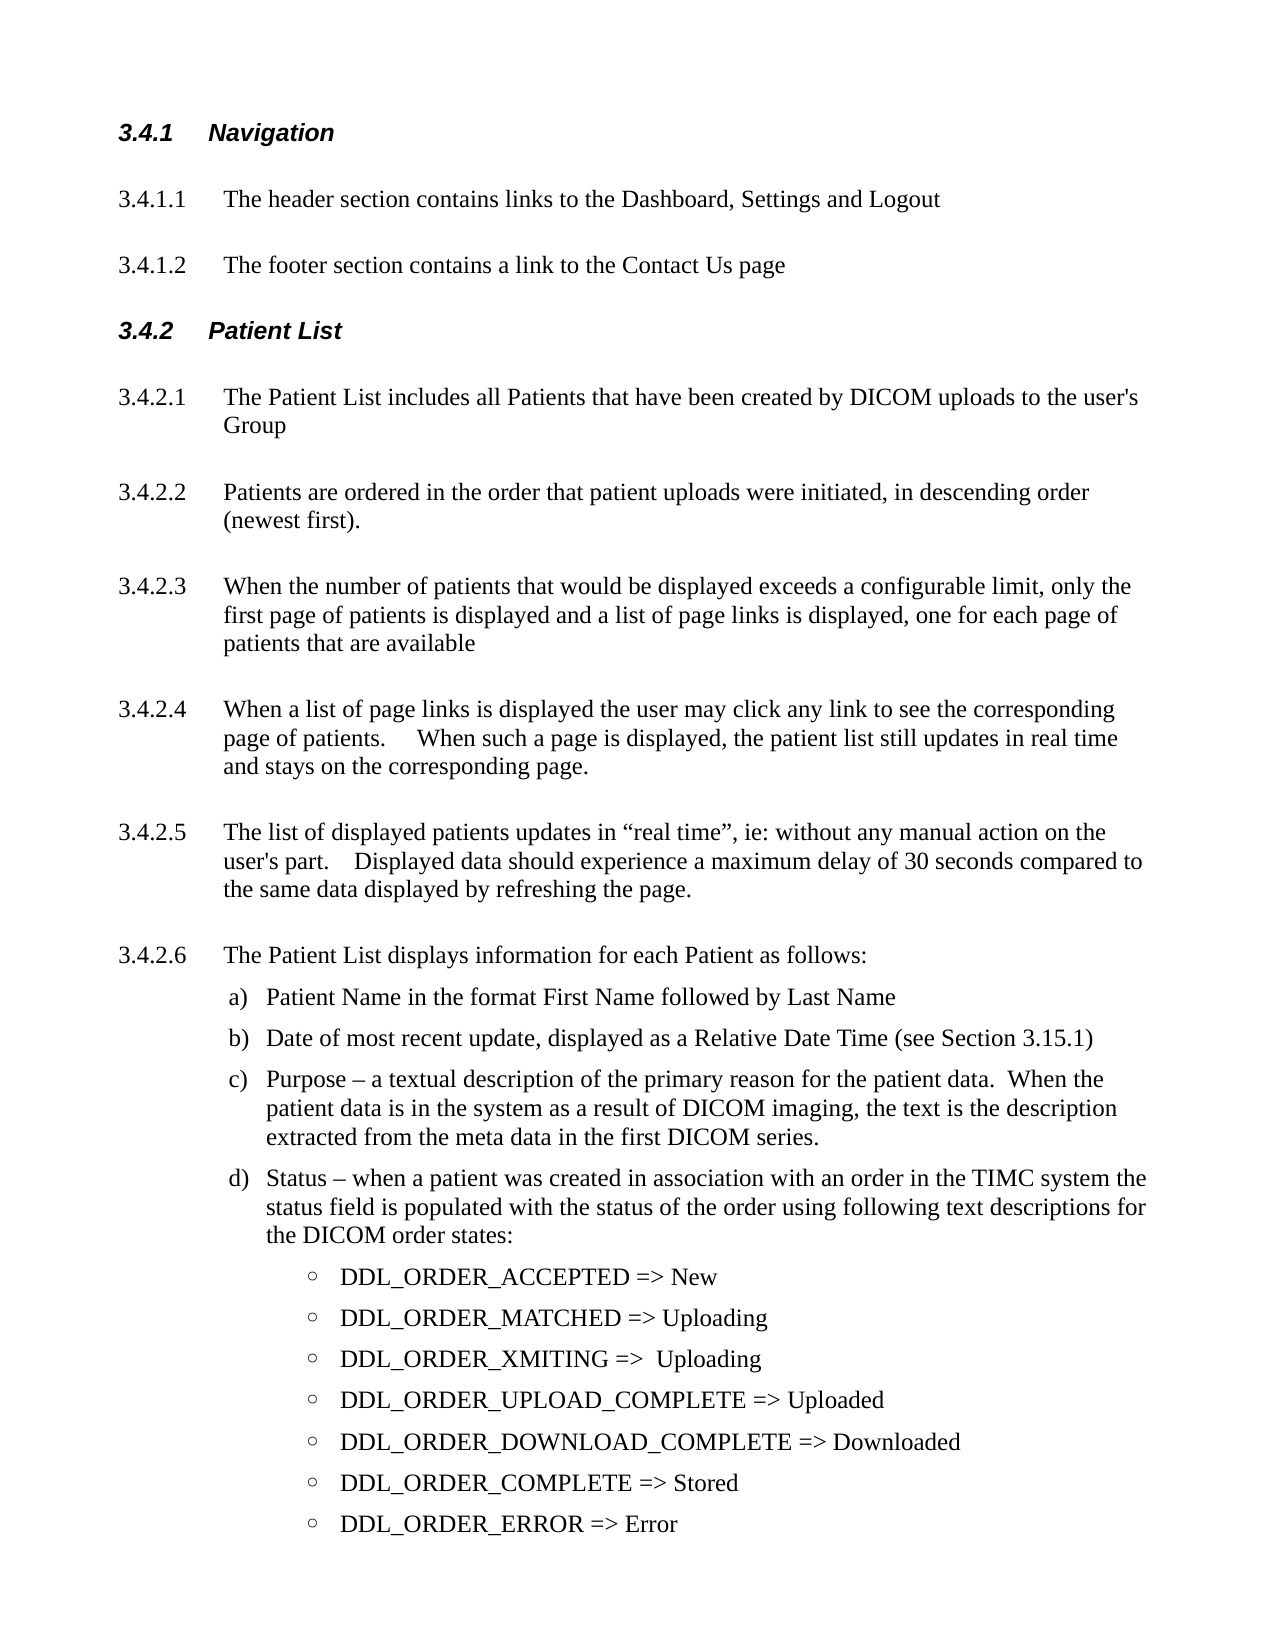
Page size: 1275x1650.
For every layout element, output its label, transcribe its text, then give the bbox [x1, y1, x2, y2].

subtitle Patient List [118, 316, 1157, 345]
subtitle The Patient List includes all Patients that have been created by DICOM uploads to the user's Group [118, 382, 1157, 439]
subtitle Navigation [118, 118, 1157, 147]
list DDL_ORDER_XMITING => Uploading [302, 1344, 1157, 1373]
list DDL_ORDER_DOWNLOAD_COMPLETE => Downloaded [302, 1427, 1157, 1456]
subtitle The header section contains links to the Dashboard, Settings and Logout [118, 184, 1157, 213]
list DDL_ORDER_UPLOAD_COMPLETE => Uploaded [302, 1386, 1157, 1414]
subtitle The list of displayed patients updates in “real time”, ie: without any manual action on the user's part. Displayed data should experience a maximum delay of 30 seconds compared to the same data displayed by refreshing the page. [118, 818, 1157, 903]
list DDL_ORDER_ERROR => Error [302, 1509, 1157, 1538]
subtitle When a list of page links is displayed the user may click any link to see the corresponding page of patients. When such a page is displayed, the patient list still updates in real time and stays on the corresponding page. [118, 694, 1157, 780]
list Purpose – a textual description of the primary reason for the patient data. When the patient data is in the system as a result of DICOM imaging, the text is the description extracted from the meta data in the first DICOM series. [228, 1064, 1157, 1151]
subtitle Patients are ordered in the order that patient uploads were initiated, in descending order (newest first). [118, 477, 1157, 534]
list Status – when a patient was created in association with an order in the TIMC system the status field is populated with the status of the order using following text descriptions for the DICOM order states: [228, 1163, 1157, 1249]
subtitle When the number of patients that would be displayed exceeds a configurable limit, only the first page of patients is displayed and a list of page links is displayed, one for each page of patients that are available [118, 571, 1157, 657]
list Date of most recent update, displayed as a Relative Date Time (see Section 3.15.1) [228, 1023, 1157, 1052]
subtitle The footer section contains a link to the Contact Us page [118, 250, 1157, 279]
list DDL_ORDER_COMPLETE => Stored [302, 1468, 1157, 1497]
subtitle The Patient List displays information for each Patient as follows: [118, 941, 1157, 969]
list DDL_ORDER_ACCEPTED => New [302, 1262, 1157, 1291]
list Patient Name in the format First Name followed by Last Name [228, 982, 1157, 1011]
list DDL_ORDER_MATCHED => Uploading [302, 1303, 1157, 1332]
